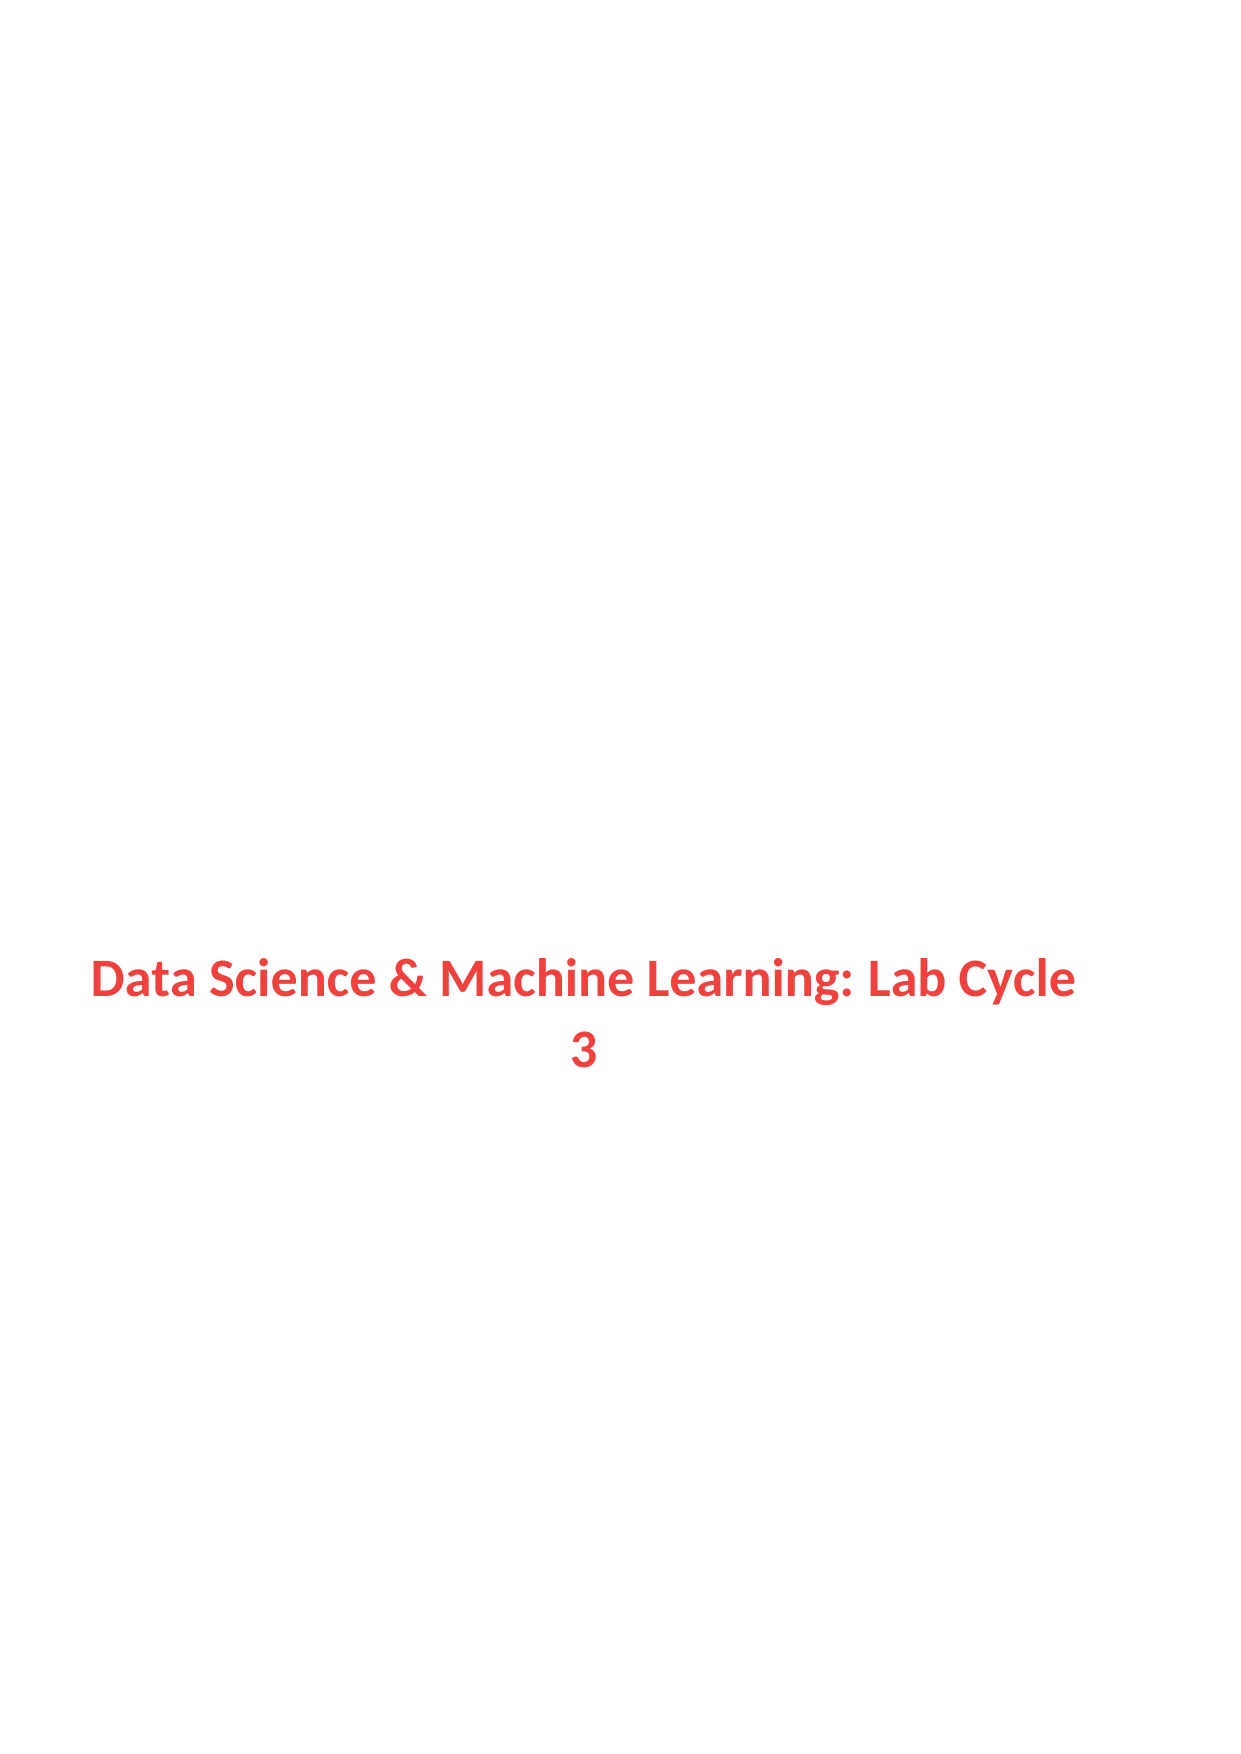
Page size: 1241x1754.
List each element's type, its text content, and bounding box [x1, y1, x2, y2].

text Data Science & Machine Learning: Lab Cycle 3 [76, 944, 1090, 1081]
